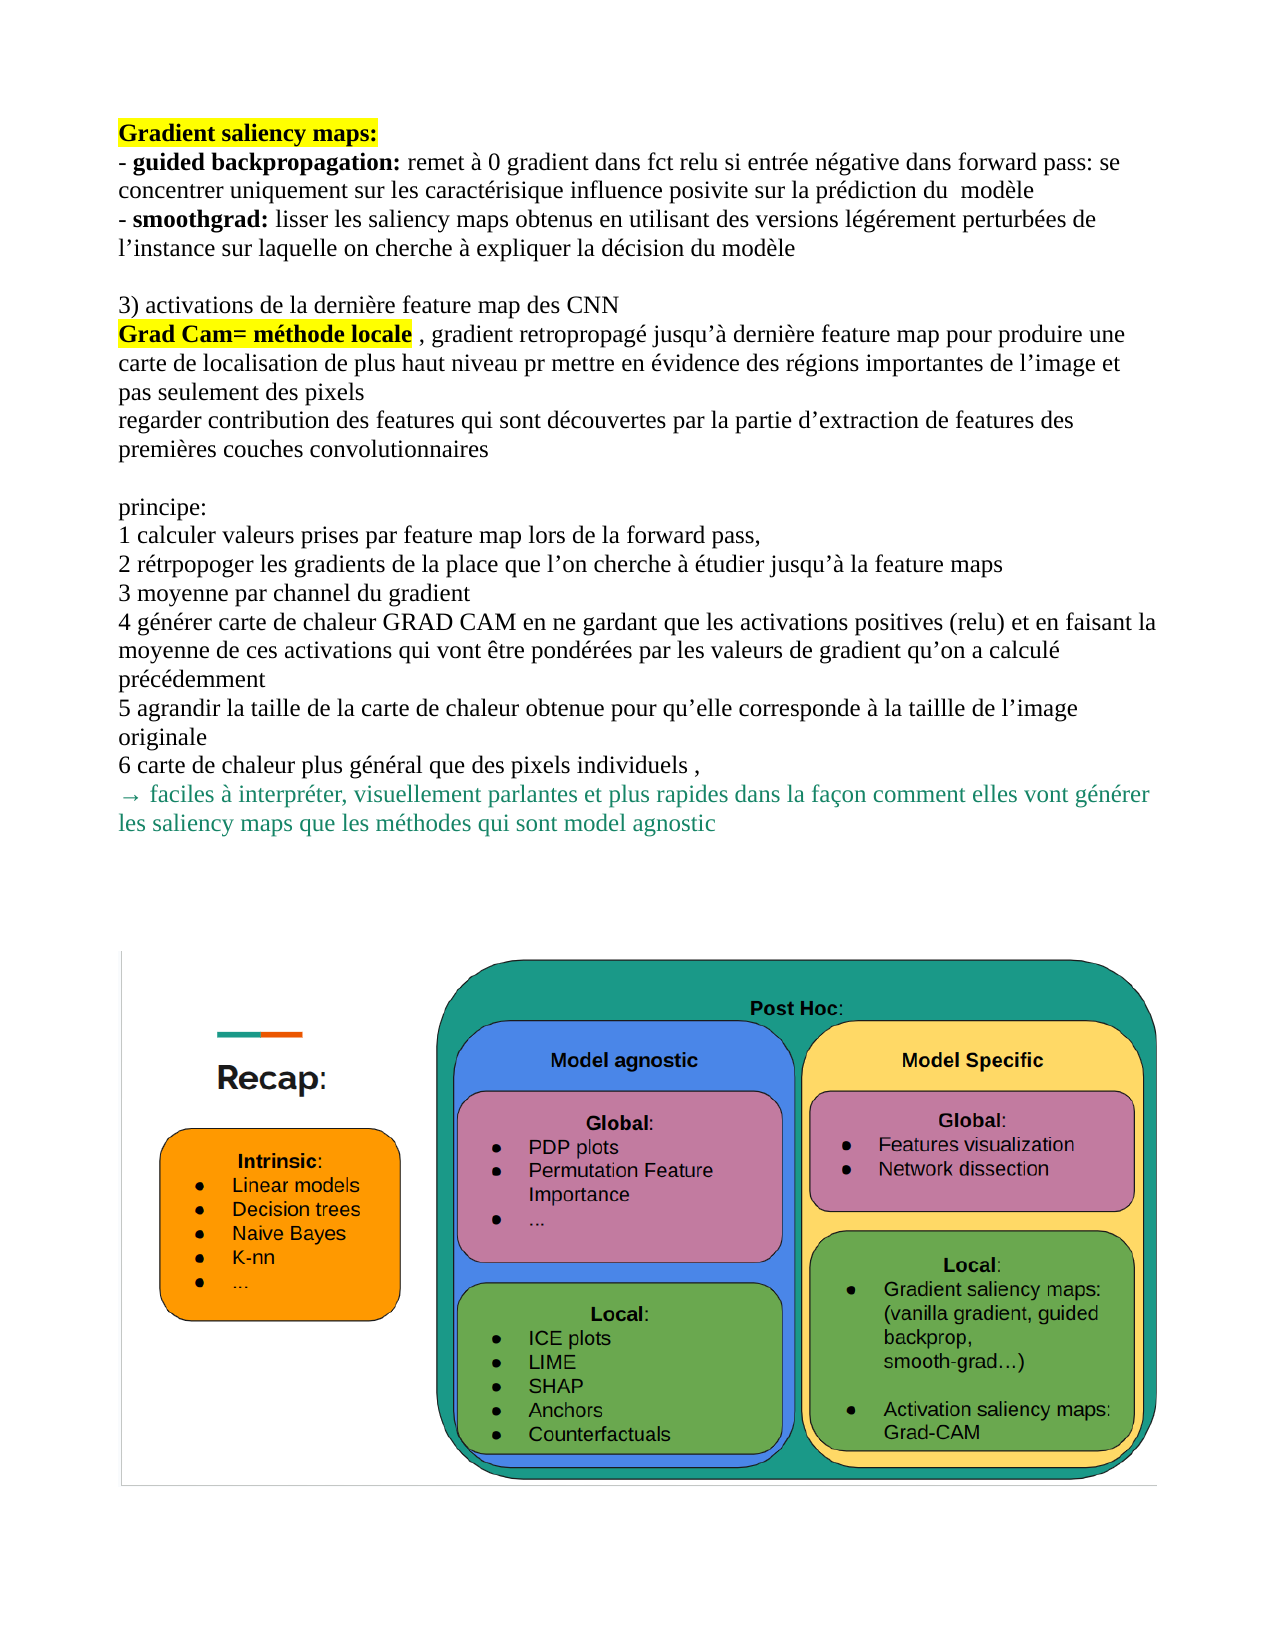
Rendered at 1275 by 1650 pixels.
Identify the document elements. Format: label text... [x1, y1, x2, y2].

text Grad Cam= méthode locale , gradient retropropagé jusqu’à dernière feature map pour produire une carte de localisation de plus haut niveau pr mettre en évidence des régions importantes de l’image et pas seulement des pixels [118, 319, 1157, 406]
text - guided backpropagation: remet à 0 gradient dans fct relu si entrée négative dans forward pass: se concentrer uniquement sur les caractérisique influence posivite sur la prédiction du modèle [118, 147, 1157, 204]
picture [118, 951, 1157, 1487]
text regarder contribution des features qui sont découvertes par la partie d’extraction de features des premières couches convolutionnaires [118, 406, 1157, 463]
text Gradient saliency maps: [118, 118, 1157, 147]
text → faciles à interpréter, visuellement parlantes et plus rapides dans la façon comment elles vont générer les saliency maps que les méthodes qui sont model agnostic [118, 779, 1157, 837]
text - smoothgrad: lisser les saliency maps obtenus en utilisant des versions légérement perturbées de l’instance sur laquelle on cherche à expliquer la décision du modèle [118, 204, 1157, 262]
text 3) activations de la dernière feature map des CNN [118, 291, 1157, 319]
text principe: 1 calculer valeurs prises par feature map lors de la forward pass, 2 rétrpopoger les gradients de la place que l’on cherche à étudier jusqu’à la feature maps 3 moyenne par channel du gradient 4 générer carte de chaleur GRAD CAM en ne gardant que les activations positives (relu) et en faisant la moyenne de ces activations qui vont être pondérées par les valeurs de gradient qu’on a calculé précédemment 5 agrandir la taille de la carte de chaleur obtenue pour qu’elle corresponde à la taillle de l’image originale 6 carte de chaleur plus général que des pixels individuels , [118, 492, 1157, 779]
